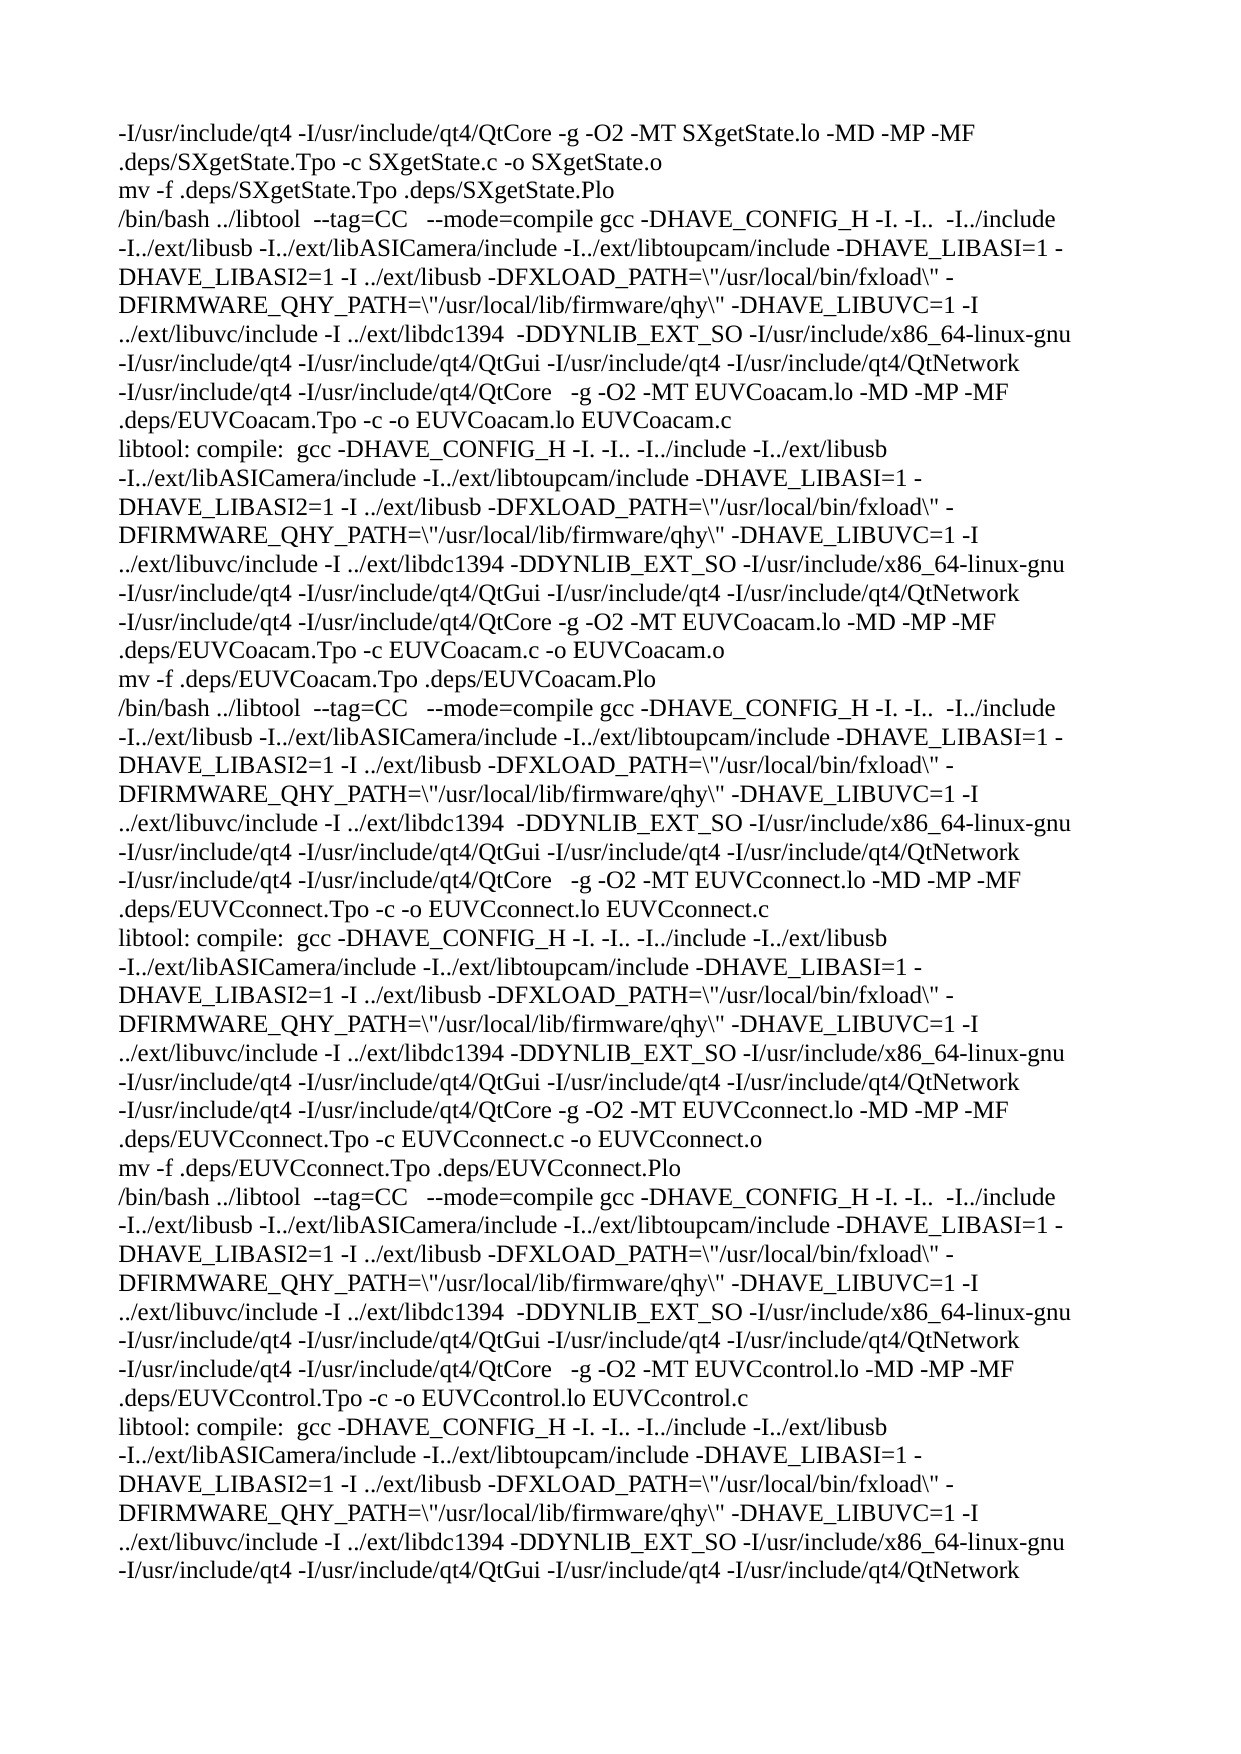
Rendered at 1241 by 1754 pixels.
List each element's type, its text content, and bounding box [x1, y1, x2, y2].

text libtool: compile: gcc -DHAVE_CONFIG_H -I. -I.. -I../include -I../ext/libusb -I../ext/libASICamera/include -I../ext/libtoupcam/include -DHAVE_LIBASI=1 -DHAVE_LIBASI2=1 -I ../ext/libusb -DFXLOAD_PATH=\"/usr/local/bin/fxload\" -DFIRMWARE_QHY_PATH=\"/usr/local/lib/firmware/qhy\" -DHAVE_LIBUVC=1 -I ../ext/libuvc/include -I ../ext/libdc1394 -DDYNLIB_EXT_SO -I/usr/include/x86_64-linux-gnu -I/usr/include/qt4 -I/usr/include/qt4/QtGui -I/usr/include/qt4 -I/usr/include/qt4/QtNetwork -I/usr/include/qt4 -I/usr/include/qt4/QtCore -g -O2 -MT EUVCconnect.lo -MD -MP -MF .deps/EUVCconnect.Tpo -c EUVCconnect.c -o EUVCconnect.o [118, 923, 1122, 1153]
text mv -f .deps/EUVCoacam.Tpo .deps/EUVCoacam.Plo [118, 664, 1122, 693]
text -I/usr/include/qt4 -I/usr/include/qt4/QtCore -g -O2 -MT SXgetState.lo -MD -MP -MF .deps/SXgetState.Tpo -c SXgetState.c -o SXgetState.o [118, 118, 1122, 176]
text mv -f .deps/EUVCconnect.Tpo .deps/EUVCconnect.Plo [118, 1153, 1122, 1182]
text mv -f .deps/SXgetState.Tpo .deps/SXgetState.Plo [118, 176, 1122, 204]
text /bin/bash ../libtool --tag=CC --mode=compile gcc -DHAVE_CONFIG_H -I. -I.. -I../include -I../ext/libusb -I../ext/libASICamera/include -I../ext/libtoupcam/include -DHAVE_LIBASI=1 -DHAVE_LIBASI2=1 -I ../ext/libusb -DFXLOAD_PATH=\"/usr/local/bin/fxload\" -DFIRMWARE_QHY_PATH=\"/usr/local/lib/firmware/qhy\" -DHAVE_LIBUVC=1 -I ../ext/libuvc/include -I ../ext/libdc1394 -DDYNLIB_EXT_SO -I/usr/include/x86_64-linux-gnu -I/usr/include/qt4 -I/usr/include/qt4/QtGui -I/usr/include/qt4 -I/usr/include/qt4/QtNetwork -I/usr/include/qt4 -I/usr/include/qt4/QtCore -g -O2 -MT EUVCoacam.lo -MD -MP -MF .deps/EUVCoacam.Tpo -c -o EUVCoacam.lo EUVCoacam.c [118, 204, 1122, 434]
text /bin/bash ../libtool --tag=CC --mode=compile gcc -DHAVE_CONFIG_H -I. -I.. -I../include -I../ext/libusb -I../ext/libASICamera/include -I../ext/libtoupcam/include -DHAVE_LIBASI=1 -DHAVE_LIBASI2=1 -I ../ext/libusb -DFXLOAD_PATH=\"/usr/local/bin/fxload\" -DFIRMWARE_QHY_PATH=\"/usr/local/lib/firmware/qhy\" -DHAVE_LIBUVC=1 -I ../ext/libuvc/include -I ../ext/libdc1394 -DDYNLIB_EXT_SO -I/usr/include/x86_64-linux-gnu -I/usr/include/qt4 -I/usr/include/qt4/QtGui -I/usr/include/qt4 -I/usr/include/qt4/QtNetwork -I/usr/include/qt4 -I/usr/include/qt4/QtCore -g -O2 -MT EUVCcontrol.lo -MD -MP -MF .deps/EUVCcontrol.Tpo -c -o EUVCcontrol.lo EUVCcontrol.c [118, 1182, 1122, 1412]
text /bin/bash ../libtool --tag=CC --mode=compile gcc -DHAVE_CONFIG_H -I. -I.. -I../include -I../ext/libusb -I../ext/libASICamera/include -I../ext/libtoupcam/include -DHAVE_LIBASI=1 -DHAVE_LIBASI2=1 -I ../ext/libusb -DFXLOAD_PATH=\"/usr/local/bin/fxload\" -DFIRMWARE_QHY_PATH=\"/usr/local/lib/firmware/qhy\" -DHAVE_LIBUVC=1 -I ../ext/libuvc/include -I ../ext/libdc1394 -DDYNLIB_EXT_SO -I/usr/include/x86_64-linux-gnu -I/usr/include/qt4 -I/usr/include/qt4/QtGui -I/usr/include/qt4 -I/usr/include/qt4/QtNetwork -I/usr/include/qt4 -I/usr/include/qt4/QtCore -g -O2 -MT EUVCconnect.lo -MD -MP -MF .deps/EUVCconnect.Tpo -c -o EUVCconnect.lo EUVCconnect.c [118, 693, 1122, 923]
text libtool: compile: gcc -DHAVE_CONFIG_H -I. -I.. -I../include -I../ext/libusb -I../ext/libASICamera/include -I../ext/libtoupcam/include -DHAVE_LIBASI=1 -DHAVE_LIBASI2=1 -I ../ext/libusb -DFXLOAD_PATH=\"/usr/local/bin/fxload\" -DFIRMWARE_QHY_PATH=\"/usr/local/lib/firmware/qhy\" -DHAVE_LIBUVC=1 -I ../ext/libuvc/include -I ../ext/libdc1394 -DDYNLIB_EXT_SO -I/usr/include/x86_64-linux-gnu -I/usr/include/qt4 -I/usr/include/qt4/QtGui -I/usr/include/qt4 -I/usr/include/qt4/QtNetwork [118, 1412, 1122, 1584]
text libtool: compile: gcc -DHAVE_CONFIG_H -I. -I.. -I../include -I../ext/libusb -I../ext/libASICamera/include -I../ext/libtoupcam/include -DHAVE_LIBASI=1 -DHAVE_LIBASI2=1 -I ../ext/libusb -DFXLOAD_PATH=\"/usr/local/bin/fxload\" -DFIRMWARE_QHY_PATH=\"/usr/local/lib/firmware/qhy\" -DHAVE_LIBUVC=1 -I ../ext/libuvc/include -I ../ext/libdc1394 -DDYNLIB_EXT_SO -I/usr/include/x86_64-linux-gnu -I/usr/include/qt4 -I/usr/include/qt4/QtGui -I/usr/include/qt4 -I/usr/include/qt4/QtNetwork -I/usr/include/qt4 -I/usr/include/qt4/QtCore -g -O2 -MT EUVCoacam.lo -MD -MP -MF .deps/EUVCoacam.Tpo -c EUVCoacam.c -o EUVCoacam.o [118, 434, 1122, 664]
